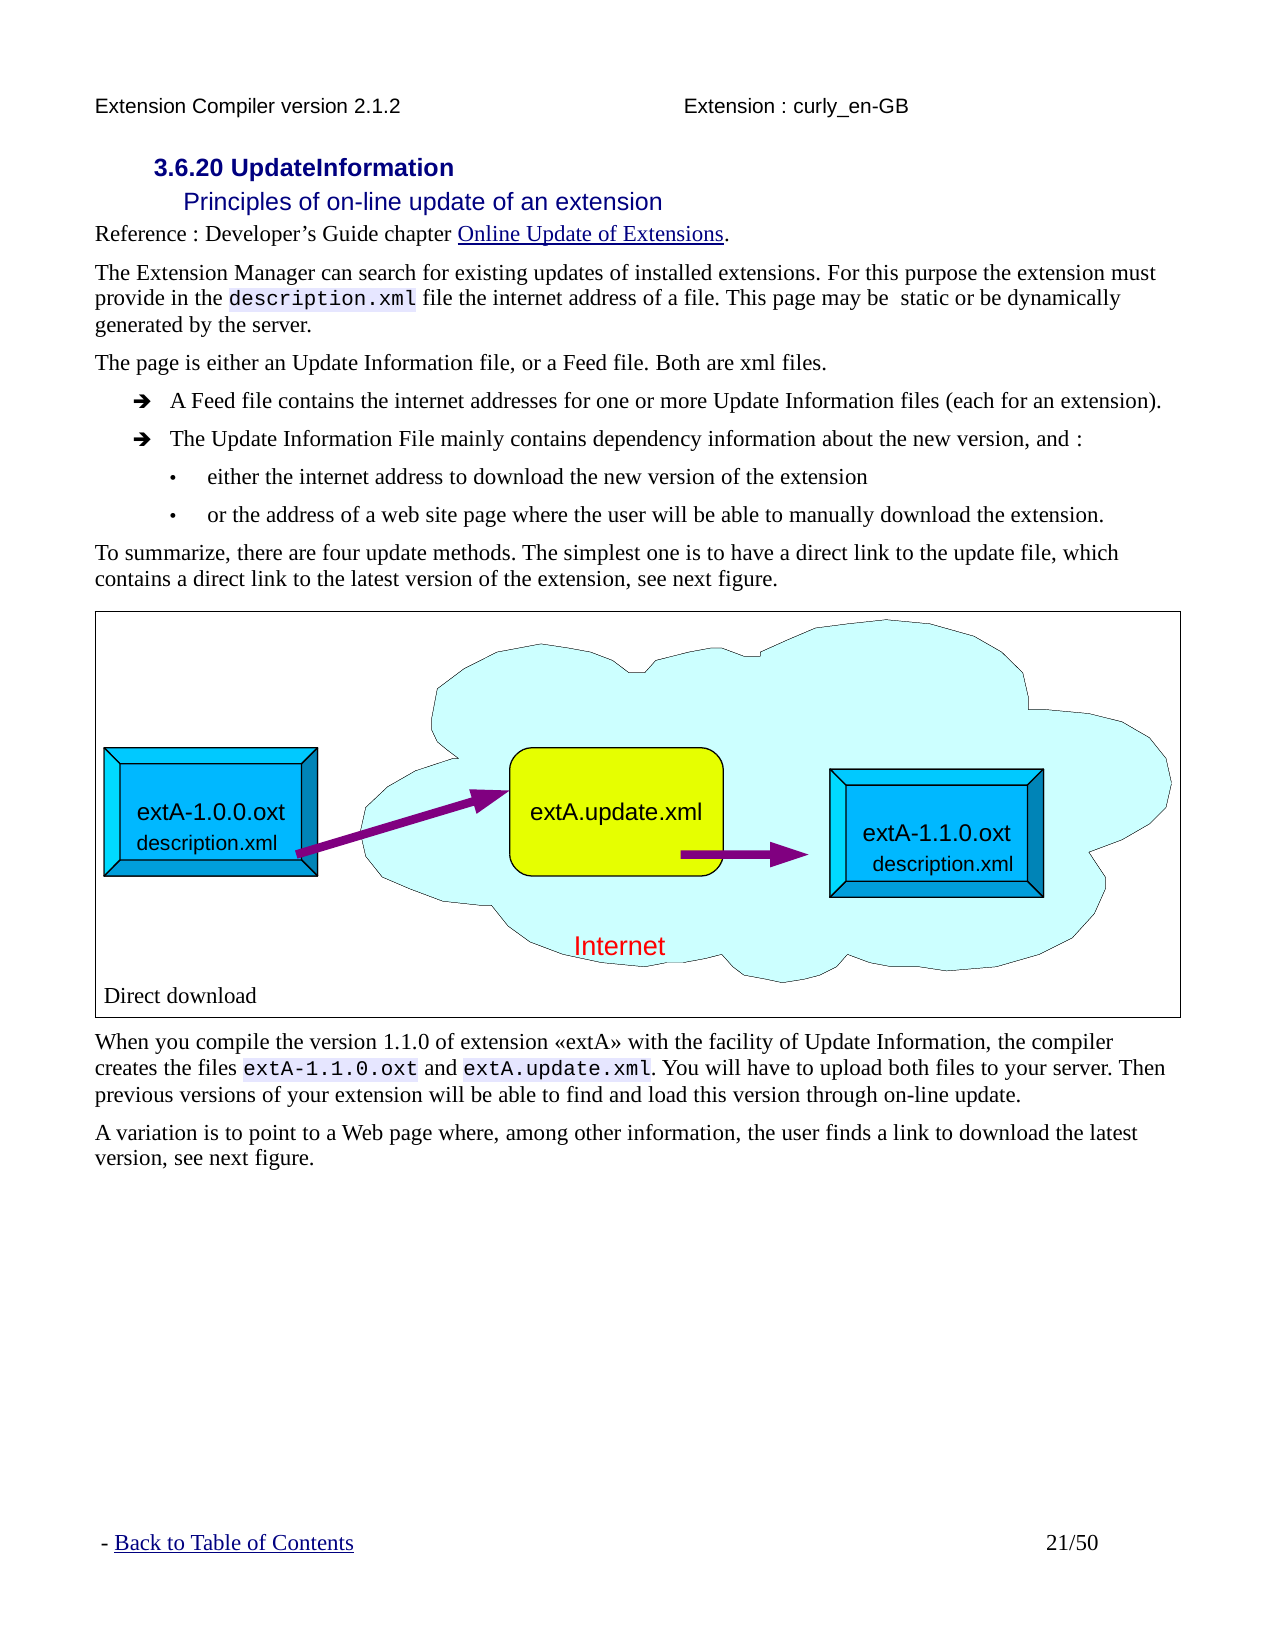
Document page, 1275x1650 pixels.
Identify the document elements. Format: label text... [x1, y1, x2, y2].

subtitle UpdateInformation [153, 153, 1181, 181]
text A variation is to point to a Web page where, among other information, the user finds a link to download the latest version, see next figure. [94, 1119, 1181, 1171]
text When you compile the version 1.1.0 of extension «extA» with the facility of Update Information, the compiler creates the files extA-1.1.0.oxt and extA.update.xml. You will have to upload both files to your server. Then previous versions of your extension will be able to find and load this version through on-line update. [94, 612, 1181, 1107]
list The Update Information File mainly contains dependency information about the new version, and : [132, 426, 1181, 451]
text The Extension Manager can search for existing updates of installed extensions. For this purpose the extension must provide in the description.xml file the internet address of a file. This page may be static or be dynamically generated by the server. [94, 259, 1181, 337]
text The page is either an Update Information file, or a Feed file. Both are xml files. [94, 350, 1181, 375]
subtitle Principles of on-line update of an extension [183, 187, 1181, 215]
text Reference : Developer’s Guide chapter Online Update of Extensions. [94, 221, 1181, 247]
text Direct download [103, 620, 873, 842]
text To summarize, there are four update methods. The simplest one is to have a direct link to the update file, which contains a direct link to the latest version of the extension, see next figure. [94, 540, 1181, 591]
text Direct download [902, 620, 1172, 780]
list A Feed file contains the internet addresses for one or more Update Information files (each for an extension). [132, 388, 1181, 413]
text [94, 603, 1181, 611]
list or the address of a web site page where the user will be able to manually download the extension. [169, 502, 1181, 527]
text Direct download [103, 787, 1172, 1008]
list either the internet address to download the new version of the extension [169, 464, 1181, 489]
